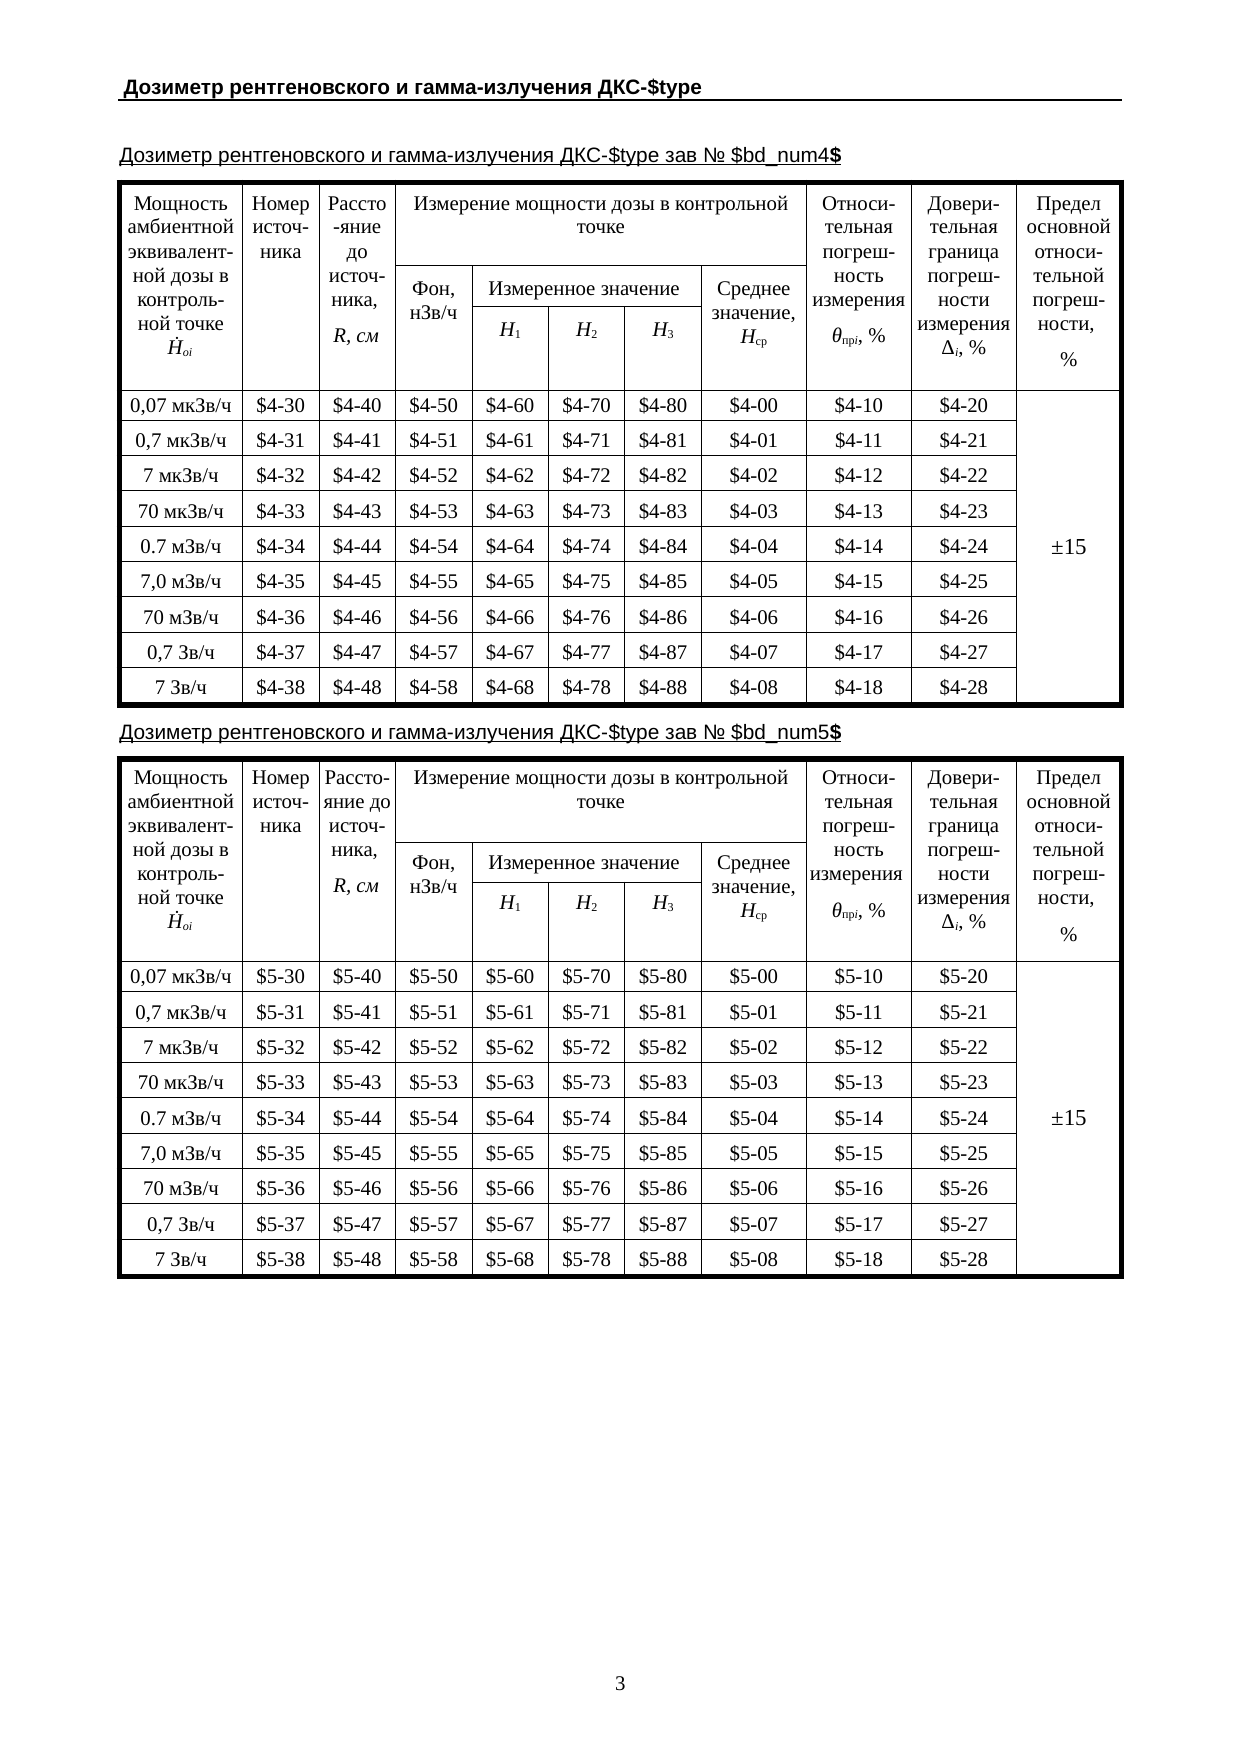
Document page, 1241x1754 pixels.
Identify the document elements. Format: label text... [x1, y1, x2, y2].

table_cell Рассто-яние до источ-ника, R, см [320, 762, 395, 961]
table_cell 0,07 мкЗв/ч [122, 391, 242, 420]
table_cell $5-08 [702, 1240, 806, 1274]
table_cell $5-70 [549, 962, 624, 991]
table_cell $5-26 [912, 1169, 1016, 1203]
table_cell $4-21 [912, 421, 1016, 455]
table_cell 70 мЗв/ч [122, 597, 242, 632]
table_cell $5-11 [807, 992, 911, 1027]
table_cell $4-31 [243, 421, 319, 455]
table_cell $5-83 [625, 1063, 701, 1097]
table_cell Номер источ-ника [243, 762, 319, 961]
table_cell Мощность амбиентной эквивалент-ной дозы в контроль-ной точке Ḣoi [122, 762, 242, 961]
table_cell $4-36 [243, 597, 319, 632]
table_cell ±15 [1017, 391, 1119, 702]
table_cell $4-47 [320, 633, 395, 667]
table_cell H1 [473, 883, 548, 961]
table_cell $4-63 [473, 491, 548, 526]
table_cell $5-28 [912, 1240, 1016, 1274]
table_cell $4-01 [702, 421, 806, 455]
table_cell H1 [473, 307, 548, 389]
table_cell $5-85 [625, 1134, 701, 1168]
table_cell $4-18 [807, 668, 911, 702]
table_cell $5-45 [320, 1134, 395, 1168]
table_cell $4-34 [243, 527, 319, 561]
table_cell Рассто-яние до источ-ника, R, см [320, 185, 395, 389]
table_cell $4-81 [625, 421, 701, 455]
table_cell Измерение мощности дозы в контрольной точке [396, 762, 806, 842]
table_cell $5-04 [702, 1098, 806, 1133]
table_cell $5-30 [243, 962, 319, 991]
table_cell $5-48 [320, 1240, 395, 1274]
table_cell $5-87 [625, 1204, 701, 1238]
table_cell $4-27 [912, 633, 1016, 667]
table_cell $5-16 [807, 1169, 911, 1203]
table_cell $5-13 [807, 1063, 911, 1097]
table_cell $5-06 [702, 1169, 806, 1203]
table_cell $5-82 [625, 1028, 701, 1062]
table_cell $4-52 [396, 456, 472, 490]
table_cell $5-24 [912, 1098, 1016, 1133]
table_cell $4-32 [243, 456, 319, 490]
table_cell H3 [625, 883, 701, 961]
table_cell $4-25 [912, 562, 1016, 596]
table_cell $4-66 [473, 597, 548, 632]
table_cell $4-02 [702, 456, 806, 490]
table_cell $4-44 [320, 527, 395, 561]
table_cell $5-01 [702, 992, 806, 1027]
table_cell $5-43 [320, 1063, 395, 1097]
table_cell $5-51 [396, 992, 472, 1027]
table_cell $4-80 [625, 391, 701, 420]
table_cell $5-46 [320, 1169, 395, 1203]
table_cell $5-40 [320, 962, 395, 991]
table_cell H2 [549, 307, 624, 389]
table_cell $4-62 [473, 456, 548, 490]
table_cell $5-15 [807, 1134, 911, 1168]
table_cell Довери-тельная граница погреш-ности измерения Δi, % [912, 185, 1016, 389]
table_cell $4-10 [807, 391, 911, 420]
table_cell $4-53 [396, 491, 472, 526]
table_cell $4-35 [243, 562, 319, 596]
table_cell $4-20 [912, 391, 1016, 420]
table_cell $5-20 [912, 962, 1016, 991]
table_cell Измерение мощности дозы в контрольной точке [396, 185, 806, 265]
table_cell 7 мкЗв/ч [122, 1028, 242, 1062]
table_cell 0.7 мЗв/ч [122, 527, 242, 561]
table_cell $5-38 [243, 1240, 319, 1274]
table_cell Измеренное значение [473, 266, 701, 306]
table_cell 0.7 мЗв/ч [122, 1098, 242, 1133]
table_cell $4-24 [912, 527, 1016, 561]
table_cell $4-61 [473, 421, 548, 455]
table_cell 7 Зв/ч [122, 1240, 242, 1274]
table_cell $5-88 [625, 1240, 701, 1274]
table_cell $4-72 [549, 456, 624, 490]
table_cell 7,0 мЗв/ч [122, 562, 242, 596]
table_cell $5-61 [473, 992, 548, 1027]
table_cell Фон, нЗв/ч [396, 266, 472, 389]
table_cell $4-46 [320, 597, 395, 632]
table_cell Относи-тельная погреш-ность измерения θпрi, % [807, 185, 911, 389]
table_cell $4-74 [549, 527, 624, 561]
table_cell $5-77 [549, 1204, 624, 1238]
table_cell $5-58 [396, 1240, 472, 1274]
table_cell 7 Зв/ч [122, 668, 242, 702]
table_cell $4-83 [625, 491, 701, 526]
table_cell $5-12 [807, 1028, 911, 1062]
table_cell $5-80 [625, 962, 701, 991]
table_cell $5-44 [320, 1098, 395, 1133]
table_cell $5-00 [702, 962, 806, 991]
table_cell $4-87 [625, 633, 701, 667]
table_cell 0,7 Зв/ч [122, 633, 242, 667]
table_cell $4-78 [549, 668, 624, 702]
table_header Дозиметр рентгеновского и гамма-излучения ДКС-$type зав № $bd_num5$ [119, 708, 1121, 756]
table_cell $4-67 [473, 633, 548, 667]
table_cell $5-42 [320, 1028, 395, 1062]
table_cell $4-56 [396, 597, 472, 632]
table_cell Измеренное значение [473, 843, 701, 882]
table_cell $5-33 [243, 1063, 319, 1097]
table_cell $4-70 [549, 391, 624, 420]
table_cell $5-47 [320, 1204, 395, 1238]
table_cell $4-51 [396, 421, 472, 455]
table_cell $5-25 [912, 1134, 1016, 1168]
table_cell $5-55 [396, 1134, 472, 1168]
table_cell $5-52 [396, 1028, 472, 1062]
table_cell $4-42 [320, 456, 395, 490]
table_cell $5-67 [473, 1204, 548, 1238]
table_cell $4-58 [396, 668, 472, 702]
table_cell $4-43 [320, 491, 395, 526]
table_cell $4-17 [807, 633, 911, 667]
table_cell Среднее значение, Hср [702, 266, 806, 389]
table_cell $4-41 [320, 421, 395, 455]
table_cell $4-30 [243, 391, 319, 420]
table_cell $4-22 [912, 456, 1016, 490]
table_cell $4-86 [625, 597, 701, 632]
table_cell $4-38 [243, 668, 319, 702]
table_cell $4-48 [320, 668, 395, 702]
table_cell Предел основной относи-тельной погреш-ности, % [1017, 762, 1119, 961]
table_cell $5-71 [549, 992, 624, 1027]
table_cell $4-33 [243, 491, 319, 526]
table_cell $4-28 [912, 668, 1016, 702]
table_cell $4-60 [473, 391, 548, 420]
table_cell $5-36 [243, 1169, 319, 1203]
table_cell $5-56 [396, 1169, 472, 1203]
table_cell 70 мкЗв/ч [122, 1063, 242, 1097]
table_cell Предел основной относи-тельной погреш-ности, % [1017, 185, 1119, 389]
table_cell 70 мЗв/ч [122, 1169, 242, 1203]
table_cell $4-88 [625, 668, 701, 702]
table_cell $4-57 [396, 633, 472, 667]
table_cell $4-15 [807, 562, 911, 596]
table_cell $5-03 [702, 1063, 806, 1097]
table_cell $4-37 [243, 633, 319, 667]
table_cell $5-72 [549, 1028, 624, 1062]
table_cell $5-78 [549, 1240, 624, 1274]
table_cell $4-12 [807, 456, 911, 490]
table_cell $5-37 [243, 1204, 319, 1238]
table_cell Довери-тельная граница погреш-ности измерения Δi, % [912, 762, 1016, 961]
table_cell $5-02 [702, 1028, 806, 1062]
table_cell $5-34 [243, 1098, 319, 1133]
table_cell $5-76 [549, 1169, 624, 1203]
table_cell $5-50 [396, 962, 472, 991]
table_cell $4-73 [549, 491, 624, 526]
table_cell $5-07 [702, 1204, 806, 1238]
table_cell 0,7 мкЗв/ч [122, 992, 242, 1027]
table_cell 0,7 мкЗв/ч [122, 421, 242, 455]
table_cell $5-75 [549, 1134, 624, 1168]
table_cell $5-21 [912, 992, 1016, 1027]
table_cell $4-71 [549, 421, 624, 455]
table_cell $5-32 [243, 1028, 319, 1062]
table_cell $4-76 [549, 597, 624, 632]
table_cell $5-35 [243, 1134, 319, 1168]
table_cell $4-04 [702, 527, 806, 561]
table_cell $4-82 [625, 456, 701, 490]
table_cell $4-84 [625, 527, 701, 561]
table_cell Номер источ-ника [243, 185, 319, 389]
table_cell $4-16 [807, 597, 911, 632]
table_cell $5-18 [807, 1240, 911, 1274]
table_cell $4-08 [702, 668, 806, 702]
table_cell $4-50 [396, 391, 472, 420]
table_cell $4-13 [807, 491, 911, 526]
table_cell $4-07 [702, 633, 806, 667]
table_cell $5-10 [807, 962, 911, 991]
table_cell $4-26 [912, 597, 1016, 632]
table_cell $5-65 [473, 1134, 548, 1168]
table_cell $5-31 [243, 992, 319, 1027]
table_cell Фон, нЗв/ч [396, 843, 472, 961]
table_cell $4-65 [473, 562, 548, 596]
table_cell $4-05 [702, 562, 806, 596]
table_cell Среднее значение, Hср [702, 843, 806, 961]
table_cell $4-06 [702, 597, 806, 632]
table_cell $4-45 [320, 562, 395, 596]
table_cell $5-27 [912, 1204, 1016, 1238]
table_cell $5-68 [473, 1240, 548, 1274]
table_cell $5-05 [702, 1134, 806, 1168]
table_cell 70 мкЗв/ч [122, 491, 242, 526]
table_cell $5-23 [912, 1063, 1016, 1097]
table_cell 7,0 мЗв/ч [122, 1134, 242, 1168]
table_cell $4-11 [807, 421, 911, 455]
table_cell $5-74 [549, 1098, 624, 1133]
table_cell 0,07 мкЗв/ч [122, 962, 242, 991]
table_cell $5-57 [396, 1204, 472, 1238]
table_cell $5-60 [473, 962, 548, 991]
table_cell $4-40 [320, 391, 395, 420]
table_cell $5-53 [396, 1063, 472, 1097]
table_cell ±15 [1017, 962, 1119, 1274]
table_cell $4-55 [396, 562, 472, 596]
table_cell H3 [625, 307, 701, 389]
table_cell $4-85 [625, 562, 701, 596]
table_cell $5-14 [807, 1098, 911, 1133]
table_cell $5-41 [320, 992, 395, 1027]
table_cell $5-81 [625, 992, 701, 1027]
table_cell $5-17 [807, 1204, 911, 1238]
table_cell $4-54 [396, 527, 472, 561]
table_cell $5-63 [473, 1063, 548, 1097]
table_cell 0,7 Зв/ч [122, 1204, 242, 1238]
table_cell $5-64 [473, 1098, 548, 1133]
table_cell $4-03 [702, 491, 806, 526]
table_cell H2 [549, 883, 624, 961]
table_cell Мощность амбиентной эквивалент-ной дозы в контроль-ной точке Ḣoi [122, 185, 242, 389]
table_cell $4-77 [549, 633, 624, 667]
table_cell $4-23 [912, 491, 1016, 526]
table_cell $4-00 [702, 391, 806, 420]
table_cell $5-22 [912, 1028, 1016, 1062]
table_cell $4-75 [549, 562, 624, 596]
table_cell $5-54 [396, 1098, 472, 1133]
table_cell $5-66 [473, 1169, 548, 1203]
table_cell $4-14 [807, 527, 911, 561]
table_cell $5-84 [625, 1098, 701, 1133]
table_cell $5-73 [549, 1063, 624, 1097]
table_header Дозиметр рентгеновского и гамма-излучения ДКС-$type зав № $bd_num4$ [119, 131, 1121, 179]
table_cell $4-64 [473, 527, 548, 561]
table_cell $5-62 [473, 1028, 548, 1062]
table_cell 7 мкЗв/ч [122, 456, 242, 490]
table_cell $4-68 [473, 668, 548, 702]
table_cell Относи-тельная погреш-ность измерения θпрi, % [807, 762, 911, 961]
table_cell $5-86 [625, 1169, 701, 1203]
